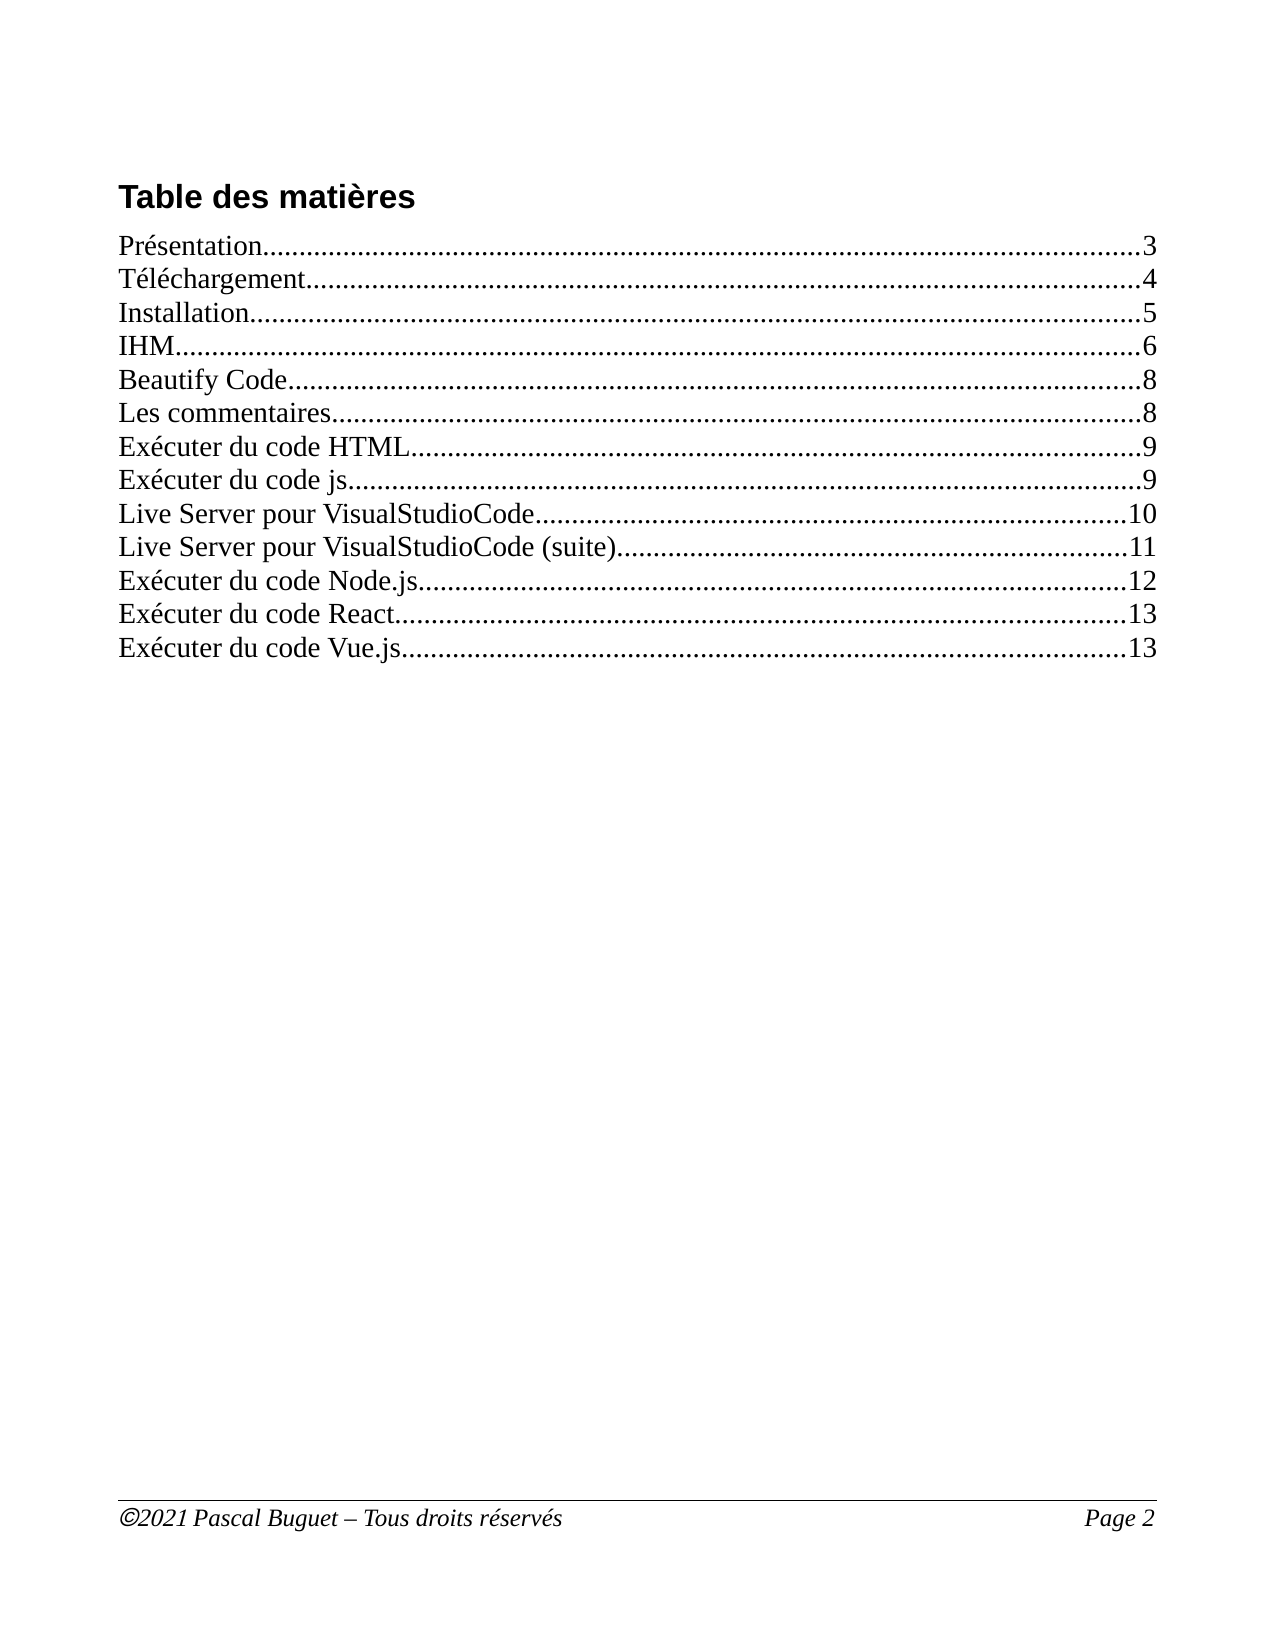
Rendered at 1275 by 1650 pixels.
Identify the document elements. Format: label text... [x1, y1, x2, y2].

text Présentation 3 [118, 228, 1157, 261]
text Live Server pour VisualStudioCode (suite) 11 [118, 529, 1157, 563]
text Live Server pour VisualStudioCode 10 [118, 496, 1157, 529]
text Exécuter du code Node.js 12 [118, 563, 1157, 597]
text IHM 6 [118, 328, 1157, 362]
text Exécuter du code HTML 9 [118, 429, 1157, 462]
text Exécuter du code Vue.js 13 [118, 630, 1157, 664]
text Téléchargement 4 [118, 261, 1157, 295]
text Installation 5 [118, 295, 1157, 328]
text Exécuter du code React 13 [118, 597, 1157, 630]
subtitle Table des matières [118, 177, 1157, 215]
text Les commentaires 8 [118, 395, 1157, 429]
text Beautify Code 8 [118, 362, 1157, 395]
text Exécuter du code js 9 [118, 462, 1157, 496]
